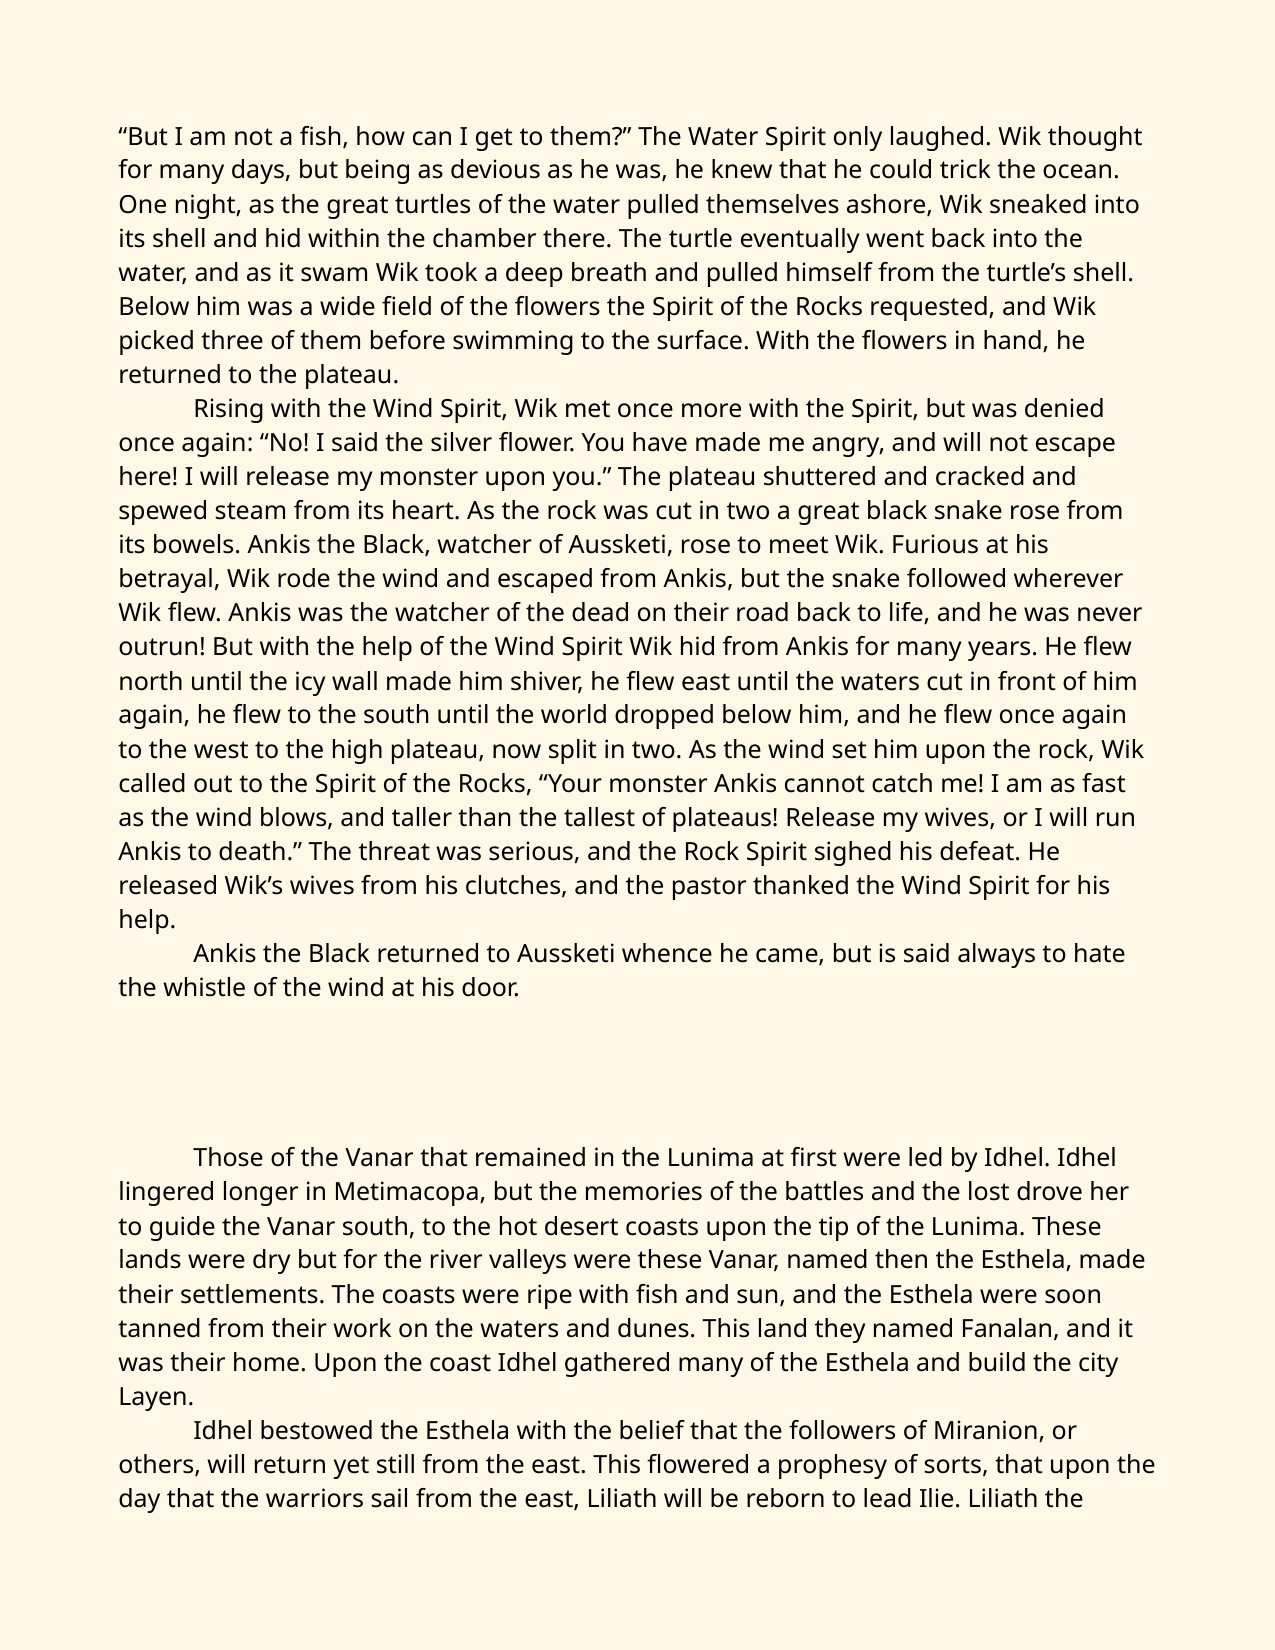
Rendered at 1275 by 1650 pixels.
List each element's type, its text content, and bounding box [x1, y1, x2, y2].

text Those of the Vanar that remained in the Lunima at first were led by Idhel. Idhel lingered longer in Metimacopa, but the memories of the battles and the lost drove her to guide the Vanar south, to the hot desert coasts upon the tip of the Lunima. These lands were dry but for the river valleys were these Vanar, named then the Esthela, made their settlements. The coasts were ripe with fish and sun, and the Esthela were soon tanned from their work on the waters and dunes. This land they named Fanalan, and it was their home. Upon the coast Idhel gathered many of the Esthela and build the city Layen. [118, 1140, 1157, 1412]
text “But I am not a fish, how can I get to them?” The Water Spirit only laughed. Wik thought for many days, but being as devious as he was, he knew that he could trick the ocean. One night, as the great turtles of the water pulled themselves ashore, Wik sneaked into its shell and hid within the chamber there. The turtle eventually went back into the water, and as it swam Wik took a deep breath and pulled himself from the turtle’s shell. Below him was a wide field of the flowers the Spirit of the Rocks requested, and Wik picked three of them before swimming to the surface. With the flowers in hand, he returned to the plateau. [118, 118, 1157, 391]
text Idhel bestowed the Esthela with the belief that the followers of Miranion, or others, will return yet still from the east. This flowered a prophesy of sorts, that upon the day that the warriors sail from the east, Liliath will be reborn to lead Ilie. Liliath the [118, 1412, 1157, 1515]
text Rising with the Wind Spirit, Wik met once more with the Spirit, but was denied once again: “No! I said the silver flower. You have made me angry, and will not escape here! I will release my monster upon you.” The plateau shuttered and cracked and spewed steam from its heart. As the rock was cut in two a great black snake rose from its bowels. Ankis the Black, watcher of Aussketi, rose to meet Wik. Furious at his betrayal, Wik rode the wind and escaped from Ankis, but the snake followed wherever Wik flew. Ankis was the watcher of the dead on their road back to life, and he was never outrun! But with the help of the Wind Spirit Wik hid from Ankis for many years. He flew north until the icy wall made him shiver, he flew east until the waters cut in front of him again, he flew to the south until the world dropped below him, and he flew once again to the west to the high plateau, now split in two. As the wind set him upon the rock, Wik called out to the Spirit of the Rocks, “Your monster Ankis cannot catch me! I am as fast as the wind blows, and taller than the tallest of plateaus! Release my wives, or I will run Ankis to death.” The threat was serious, and the Rock Spirit sighed his defeat. He released Wik’s wives from his clutches, and the pastor thanked the Wind Spirit for his help. [118, 391, 1157, 936]
text Ankis the Black returned to Aussketi whence he came, but is said always to hate the whistle of the wind at his door. [118, 936, 1157, 1004]
